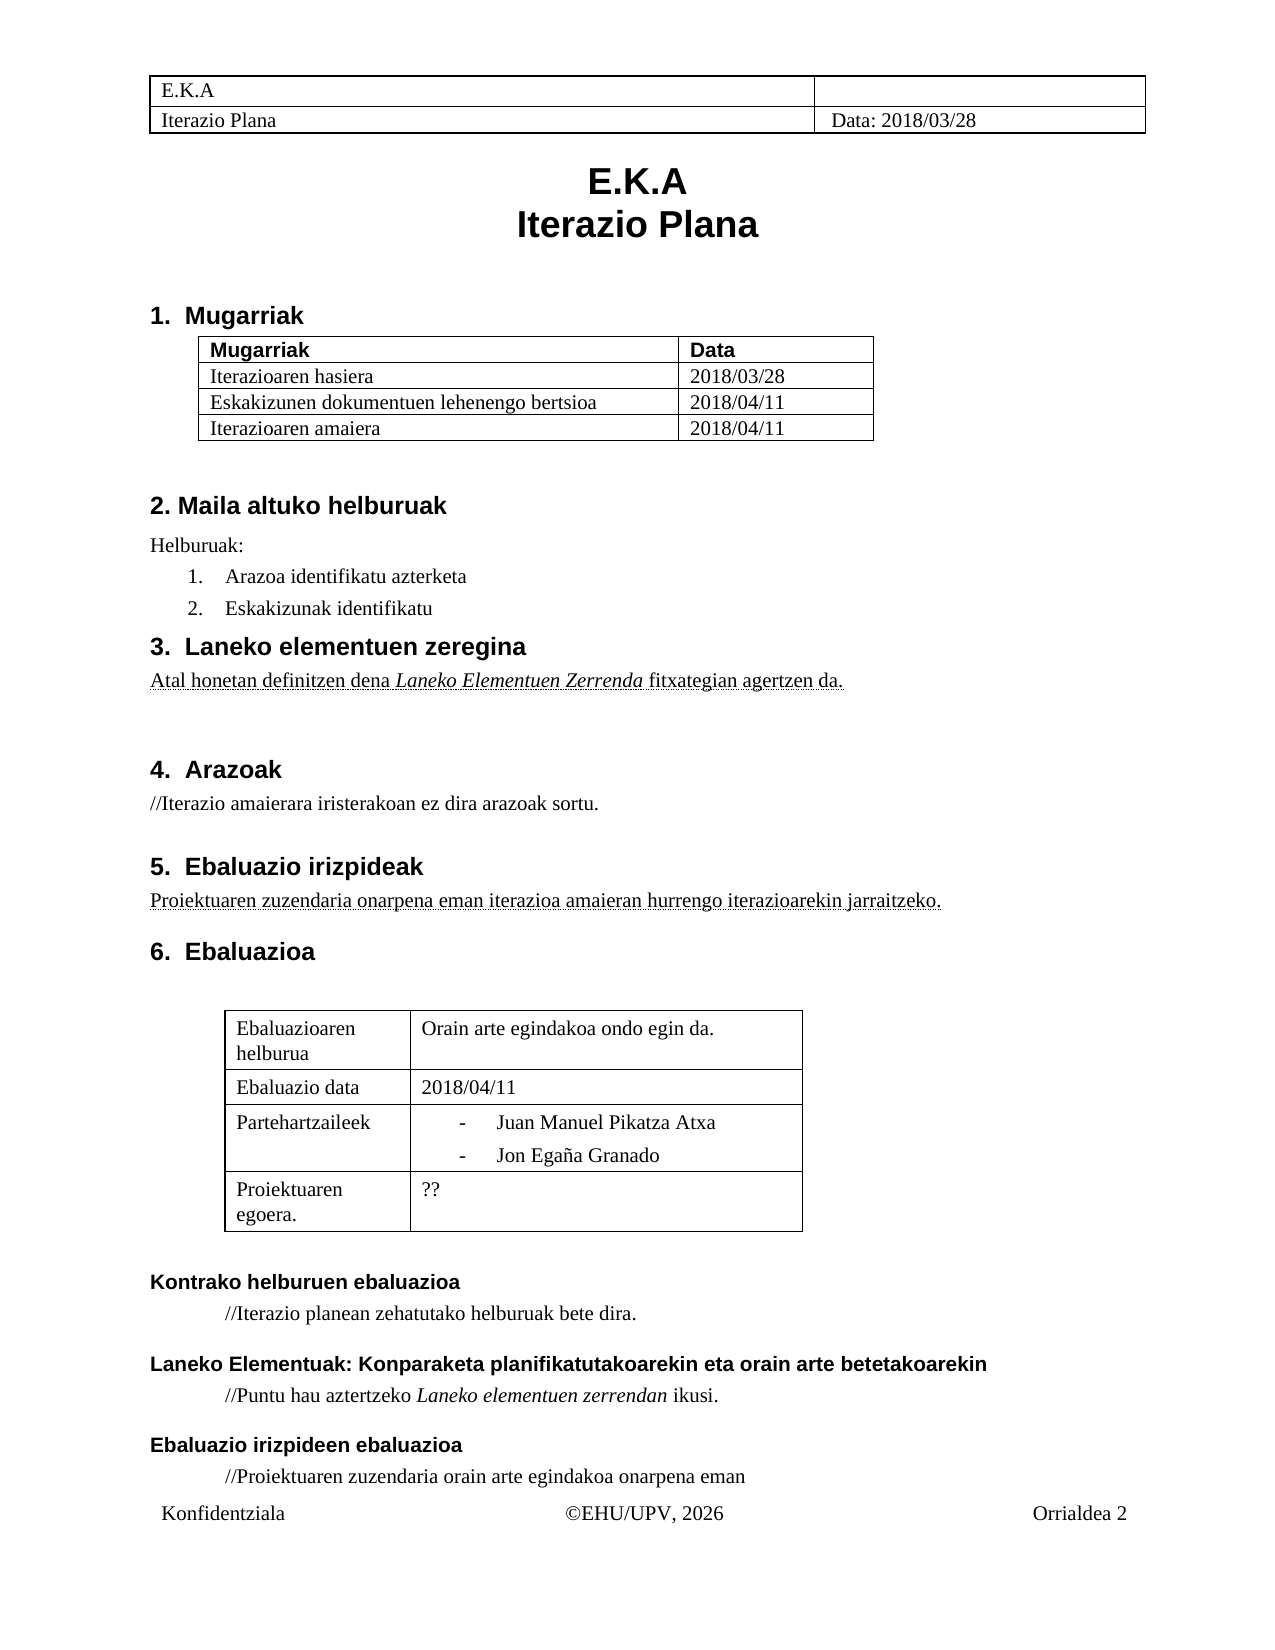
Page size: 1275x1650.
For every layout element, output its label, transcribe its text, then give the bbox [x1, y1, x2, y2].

list Arazoa identifikatu azterketa [187, 563, 1125, 588]
table_cell Partehartzaileek [226, 1105, 410, 1171]
table_header Ebaluazioaren helburua [226, 1011, 410, 1069]
list //Puntu hau aztertzeko Laneko elementuen zerrendan ikusi. [225, 1382, 1125, 1407]
table_cell Proiektuaren egoera. [226, 1172, 410, 1231]
list //Iterazio planean zehatutako helburuak bete dira. [225, 1300, 1125, 1325]
table_cell 2018/04/11 [679, 415, 873, 440]
subtitle 1. Mugarriak [150, 301, 1125, 329]
subtitle 5. Ebaluazio irizpideak [150, 852, 1125, 881]
subtitle Ebaluazio irizpideen ebaluazioa [150, 1432, 1125, 1457]
table_cell Ebaluazio data [226, 1070, 410, 1103]
table_header Orain arte egindakoa ondo egin da. [411, 1011, 802, 1069]
subtitle 2. Maila altuko helburuak [150, 491, 1125, 520]
text Iterazio Plana [150, 202, 1125, 245]
table_cell Iterazioaren amaiera [199, 415, 678, 440]
table_cell 2018/04/11 [411, 1070, 802, 1103]
table_cell Juan Manuel Pikatza Atxa Jon Egaña Granado [411, 1105, 802, 1171]
table_cell Iterazioaren hasiera [199, 363, 678, 388]
table_header Data [679, 337, 873, 362]
subtitle 4. Arazoak [150, 755, 1125, 783]
subtitle Kontrako helburuen ebaluazioa [150, 1269, 1125, 1294]
subtitle Laneko Elementuak: Konparaketa planifikatutakoarekin eta orain arte betetakoarekin [150, 1350, 1125, 1375]
subtitle 6. Ebaluazioa [150, 937, 1125, 966]
table_cell 2018/04/11 [679, 389, 873, 414]
text //Iterazio amaierara iristerakoan ez dira arazoak sortu. [150, 790, 1125, 815]
text Helburuak: [150, 532, 1125, 557]
table_cell ?? [411, 1172, 802, 1231]
subtitle 3. Laneko elementuen zeregina [150, 632, 1125, 661]
text Proiektuaren zuzendaria onarpena eman iterazioa amaieran hurrengo iterazioarekin jarraitzeko. [150, 887, 1125, 912]
table_cell 2018/03/28 [679, 363, 873, 388]
table_header Mugarriak [199, 337, 678, 362]
text E.K.A [150, 159, 1125, 202]
list Eskakizunak identifikatu [187, 595, 1125, 620]
text Atal honetan definitzen dena Laneko Elementuen Zerrenda fitxategian agertzen da. [150, 667, 1125, 692]
table_cell Eskakizunen dokumentuen lehenengo bertsioa [199, 389, 678, 414]
text //Proiektuaren zuzendaria orain arte egindakoa onarpena eman [225, 1463, 1125, 1488]
